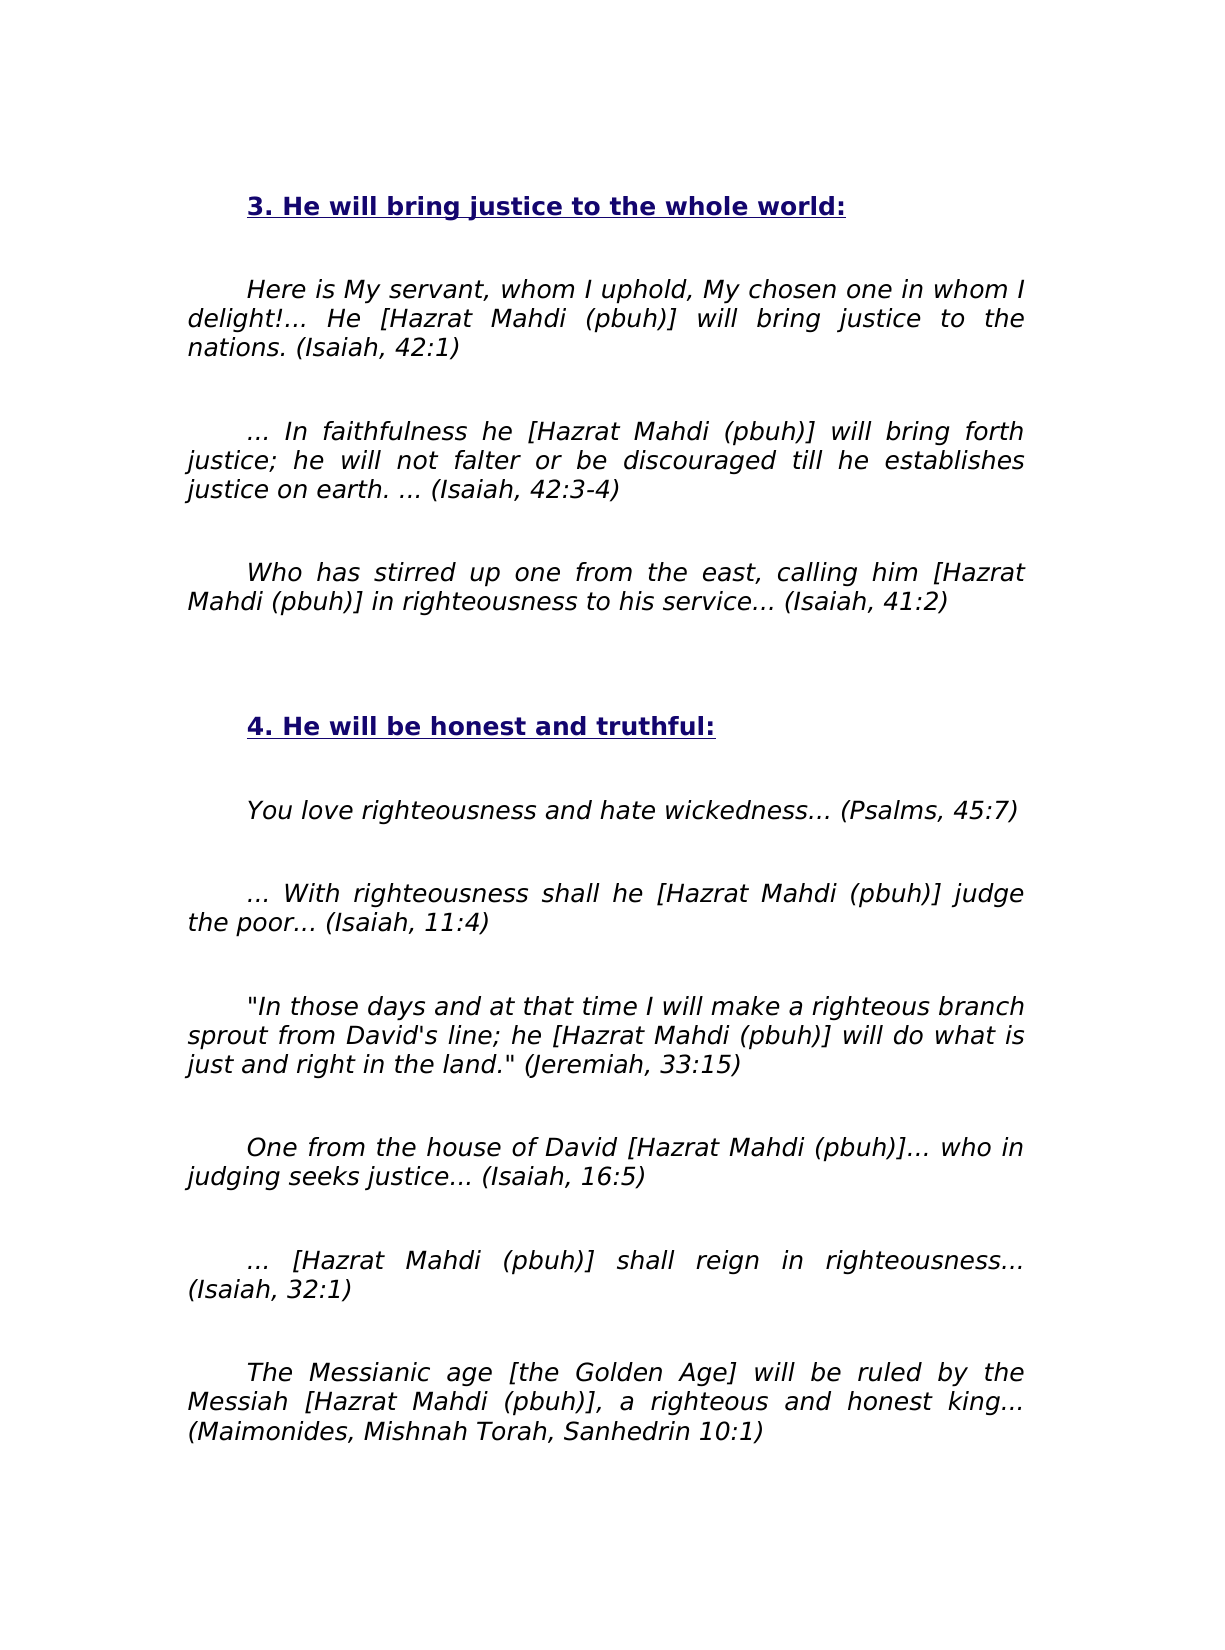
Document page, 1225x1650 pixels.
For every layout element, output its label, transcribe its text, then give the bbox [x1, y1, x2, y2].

text ... In faithfulness he [Hazrat Mahdi (pbuh)] will bring forth justice; he will not falter or be discouraged till he establishes justice on earth. ... (Isaiah, 42:3-4) [187, 417, 1026, 504]
text You love righteousness and hate wickedness... (Psalms, 45:7) [187, 796, 1026, 825]
text 4. He will be honest and truthful: [187, 712, 1037, 742]
text Who has stirred up one from the east, calling him [Hazrat Mahdi (pbuh)] in righteousness to his service... (Isaiah, 41:2) [187, 558, 1026, 617]
text "In those days and at that time I will make a righteous branch sprout from David's line; he [Hazrat Mahdi (pbuh)] will do what is just and right in the land." (Jeremiah, 33:15) [187, 992, 1026, 1079]
text Here is My servant, whom I uphold, My chosen one in whom I delight!... He [Hazrat Mahdi (pbuh)] will bring justice to the nations. (Isaiah, 42:1) [187, 275, 1026, 362]
text One from the house of David [Hazrat Mahdi (pbuh)]... who in judging seeks justice... (Isaiah, 16:5) [187, 1133, 1026, 1192]
text ... [Hazrat Mahdi (pbuh)] shall reign in righteousness... (Isaiah, 32:1) [187, 1246, 1026, 1304]
text The Messianic age [the Golden Age] will be ruled by the Messiah [Hazrat Mahdi (pbuh)], a righteous and honest king... (Maimonides, Mishnah Torah, Sanhedrin 10:1) [187, 1358, 1026, 1446]
text 3. He will bring justice to the whole world: [187, 192, 1037, 221]
text ... With righteousness shall he [Hazrat Mahdi (pbuh)] judge the poor... (Isaiah, 11:4) [187, 879, 1026, 937]
